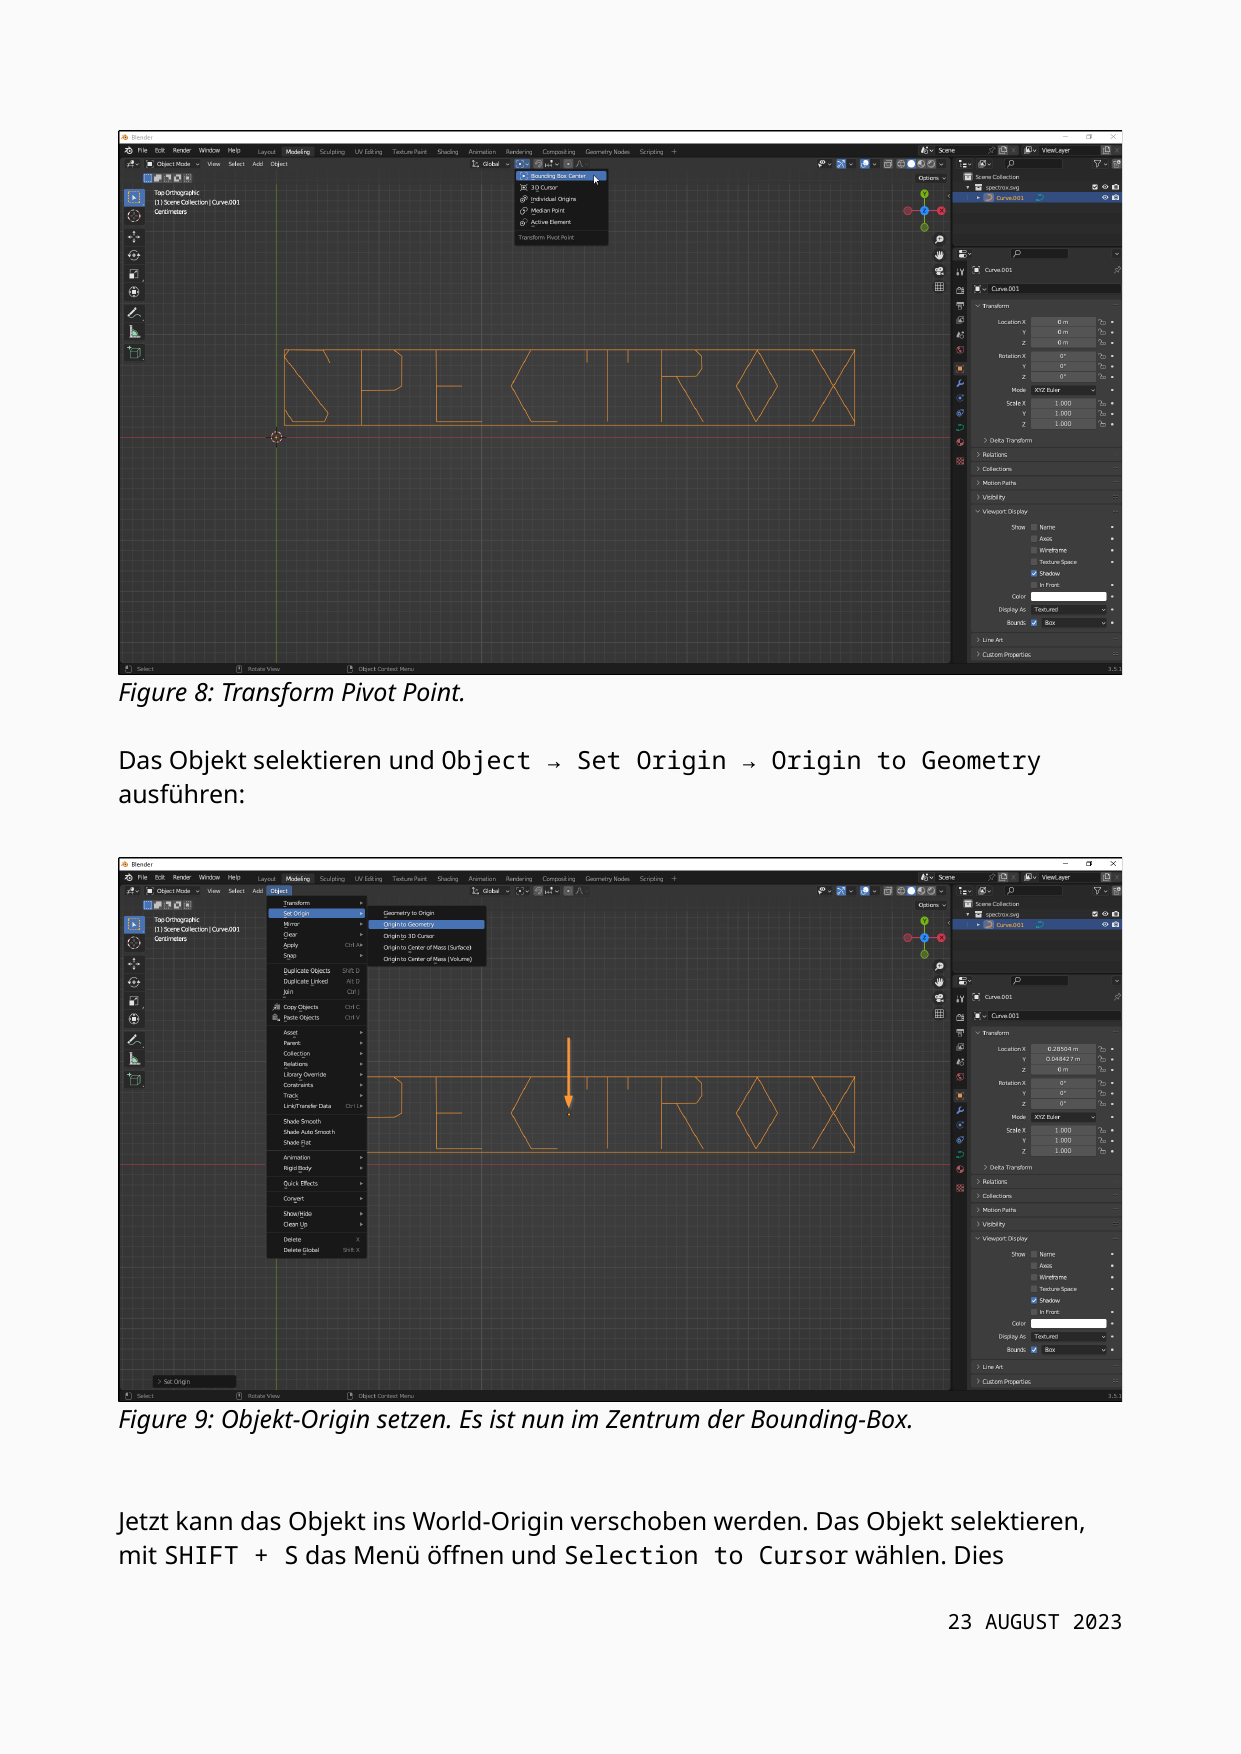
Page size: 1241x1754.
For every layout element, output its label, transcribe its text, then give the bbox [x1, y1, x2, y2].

text Figure 8: Transform Pivot Point. [118, 675, 1122, 709]
picture [118, 130, 1123, 675]
text Figure 9: Objekt-Origin setzen. Es ist nun im Zentrum der Bounding-Box. [118, 1402, 1122, 1436]
text Das Objekt selektieren und Object → Set Origin → Origin to Geometry ausführen: [118, 743, 1122, 811]
text Jetzt kann das Objekt ins World-Origin verschoben werden. Das Objekt selektieren, mit SHIFT + S das Menü öffnen und Selection to Cursor wählen. Dies [118, 1504, 1122, 1572]
picture [118, 857, 1123, 1402]
